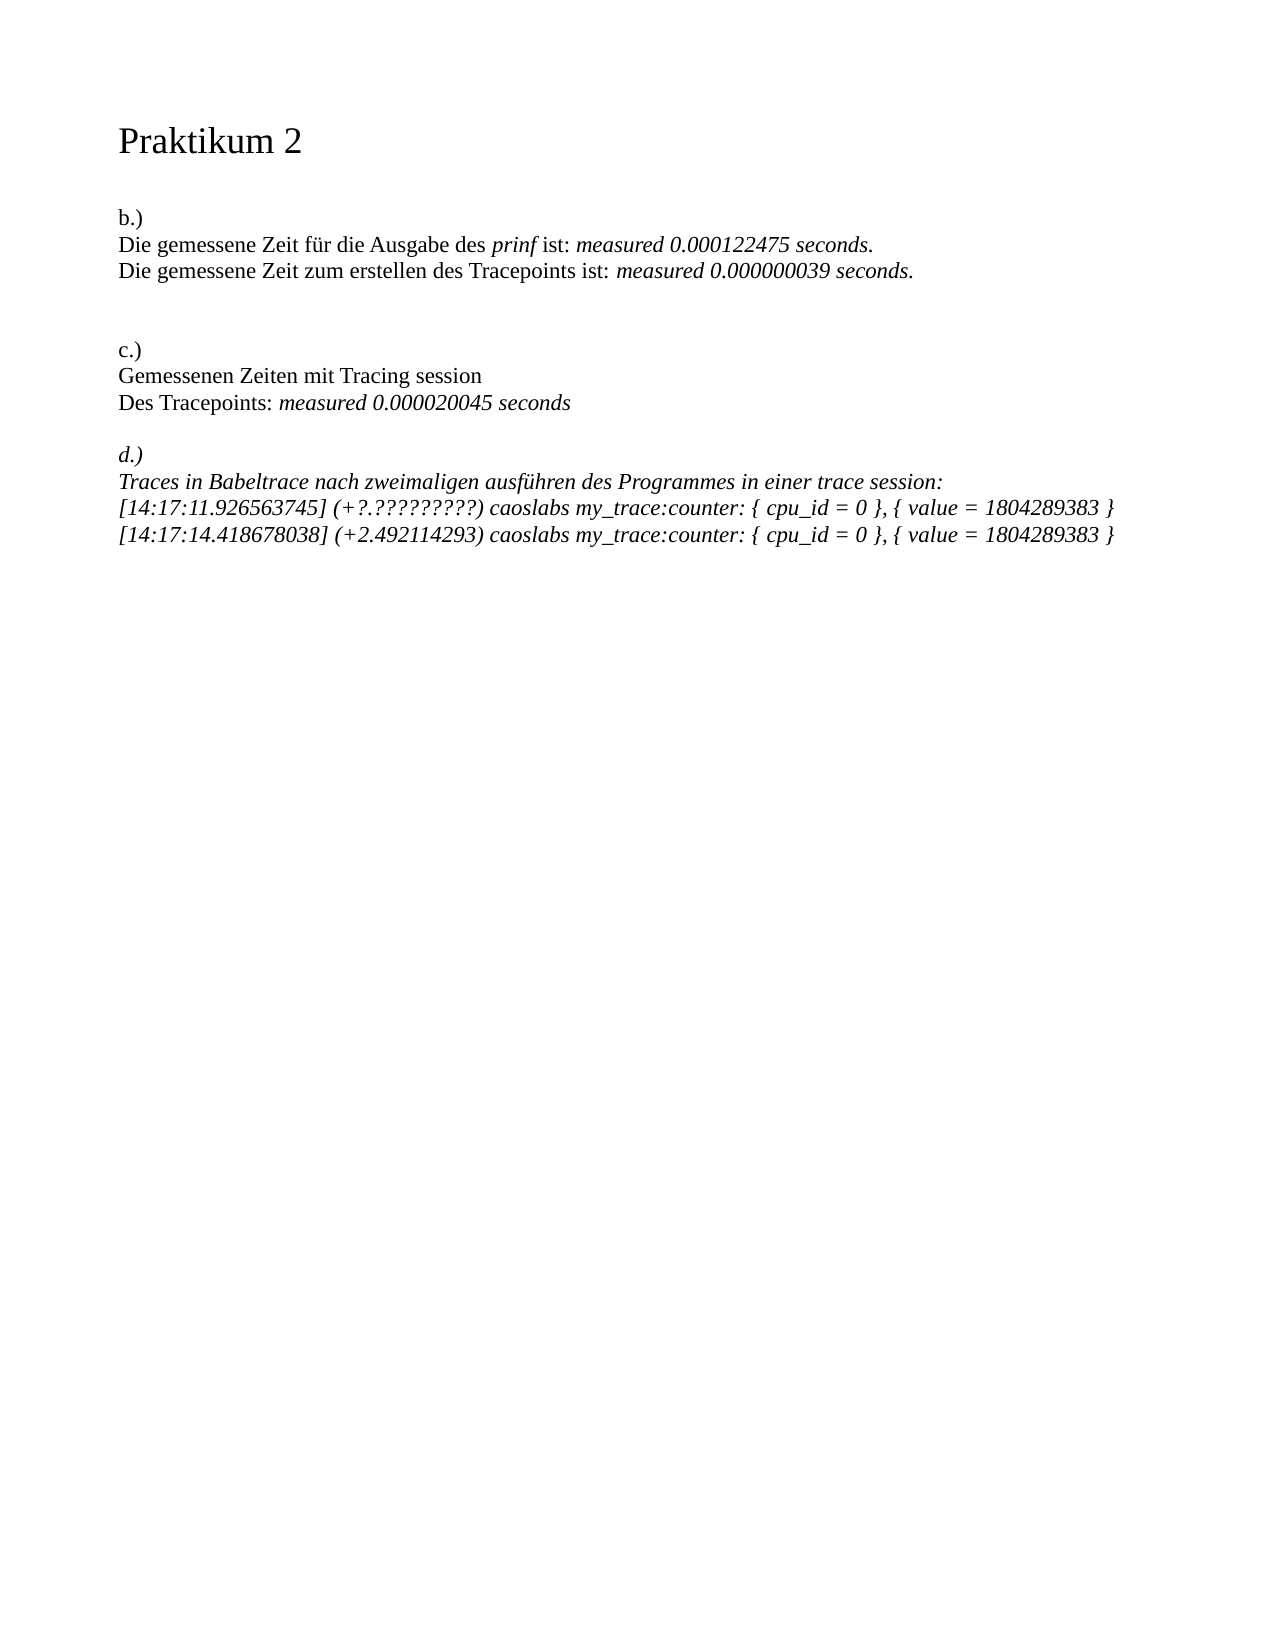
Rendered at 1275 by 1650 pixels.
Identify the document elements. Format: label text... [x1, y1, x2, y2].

text [14:17:11.926563745] (+?.?????????) caoslabs my_trace:counter: { cpu_id = 0 }, { value = 1804289383 } [118, 494, 1157, 521]
text Die gemessene Zeit zum erstellen des Tracepoints ist: measured 0.000000039 seconds. [118, 257, 1157, 283]
text b.) [118, 204, 1157, 231]
text c.) [118, 336, 1157, 362]
text [14:17:14.418678038] (+2.492114293) caoslabs my_trace:counter: { cpu_id = 0 }, { value = 1804289383 } [118, 521, 1157, 547]
text Die gemessene Zeit für die Ausgabe des prinf ist: measured 0.000122475 seconds. [118, 231, 1157, 257]
text Traces in Babeltrace nach zweimaligen ausführen des Programmes in einer trace session: [118, 468, 1157, 494]
text d.) [118, 442, 1157, 468]
text Des Tracepoints: measured 0.000020045 seconds [118, 389, 1157, 415]
text Gemessenen Zeiten mit Tracing session [118, 362, 1157, 389]
text Praktikum 2 [118, 118, 1157, 161]
